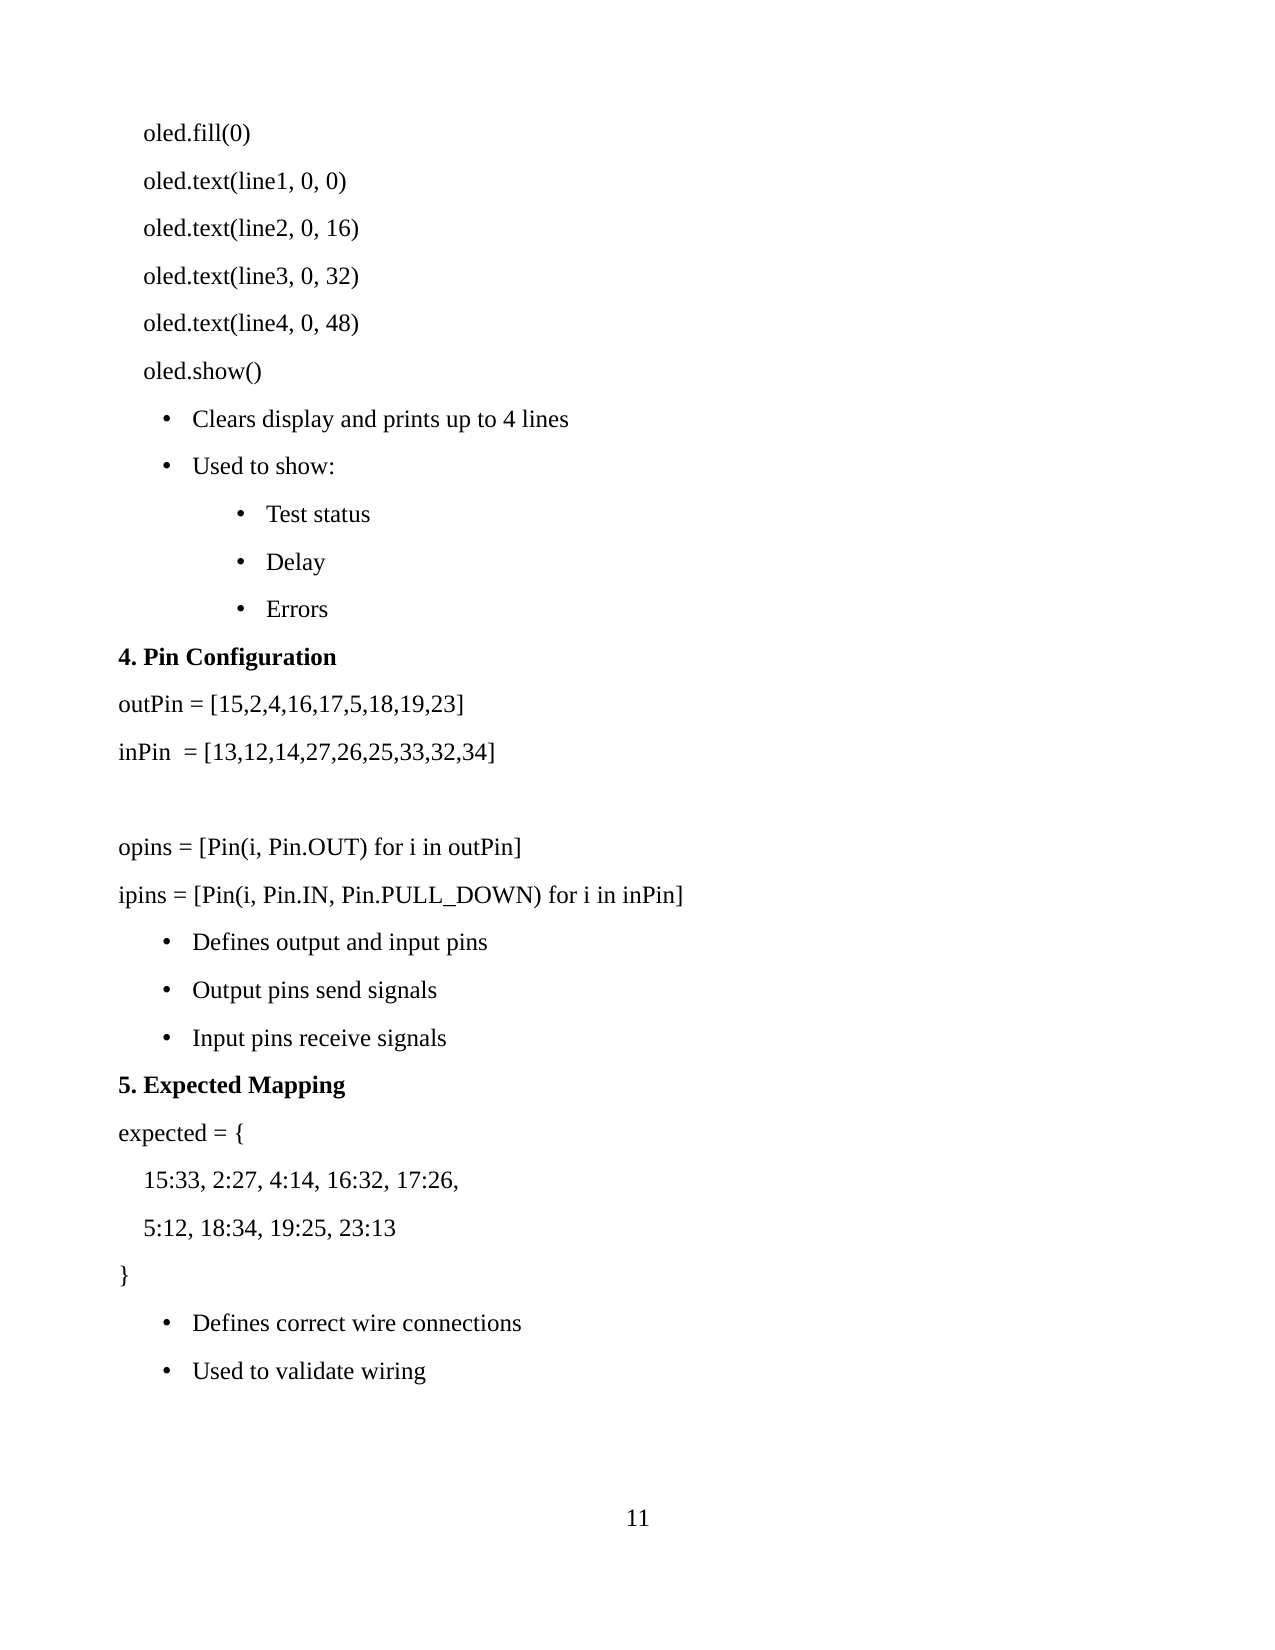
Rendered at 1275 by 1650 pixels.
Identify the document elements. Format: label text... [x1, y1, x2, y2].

list Used to show: [162, 451, 1157, 480]
list Defines output and input pins [162, 927, 1157, 956]
text oled.text(line3, 0, 32) [118, 261, 1157, 290]
list Clears display and prints up to 4 lines [162, 404, 1157, 432]
list Defines correct wire connections [162, 1308, 1157, 1337]
list Errors [236, 594, 1157, 623]
list Delay [236, 547, 1157, 575]
text oled.text(line2, 0, 16) [118, 213, 1157, 242]
text oled.fill(0) [118, 118, 1157, 147]
text opins = [Pin(i, Pin.OUT) for i in outPin] [118, 832, 1157, 861]
list Input pins receive signals [162, 1023, 1157, 1051]
text oled.show() [118, 356, 1157, 385]
list Output pins send signals [162, 975, 1157, 1004]
text inPin = [13,12,14,27,26,25,33,32,34] [118, 737, 1157, 766]
text 15:33, 2:27, 4:14, 16:32, 17:26, [118, 1165, 1157, 1194]
list Test status [236, 499, 1157, 528]
subtitle 5. Expected Mapping [118, 1070, 1157, 1099]
text outPin = [15,2,4,16,17,5,18,19,23] [118, 689, 1157, 718]
text ipins = [Pin(i, Pin.IN, Pin.PULL_DOWN) for i in inPin] [118, 880, 1157, 908]
text 5:12, 18:34, 19:25, 23:13 [118, 1213, 1157, 1242]
text oled.text(line1, 0, 0) [118, 166, 1157, 194]
text oled.text(line4, 0, 48) [118, 308, 1157, 337]
subtitle 4. Pin Configuration [118, 642, 1157, 671]
list Used to validate wiring [162, 1356, 1157, 1384]
text } [118, 1261, 1157, 1289]
text expected = { [118, 1118, 1157, 1147]
